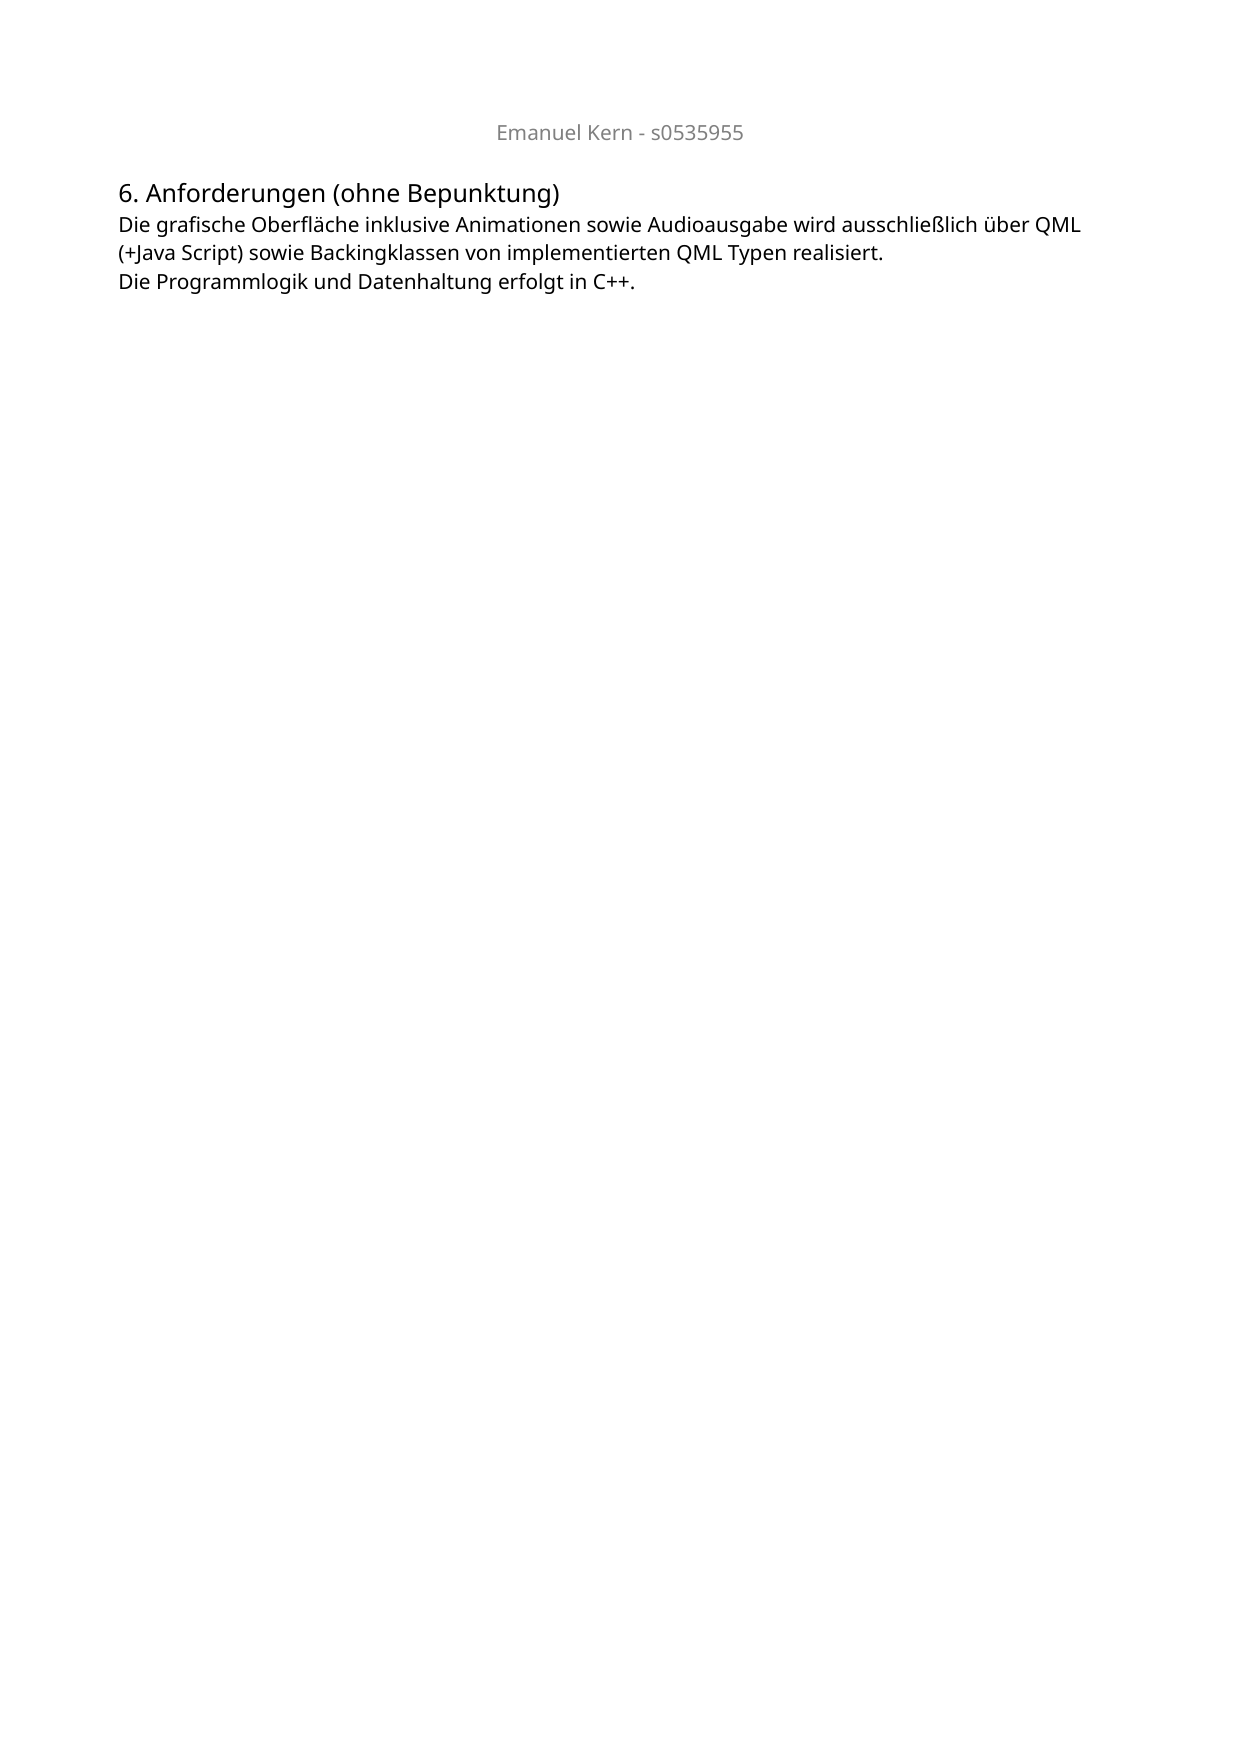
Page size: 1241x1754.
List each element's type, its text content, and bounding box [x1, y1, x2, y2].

text Die grafische Oberfläche inklusive Animationen sowie Audioausgabe wird ausschließlich über QML (+Java Script) sowie Backingklassen von implementierten QML Typen realisiert. [118, 210, 1122, 267]
text 6. Anforderungen (ohne Bepunktung) [118, 176, 1122, 210]
text Die Programmlogik und Datenhaltung erfolgt in C++. [118, 267, 1122, 295]
